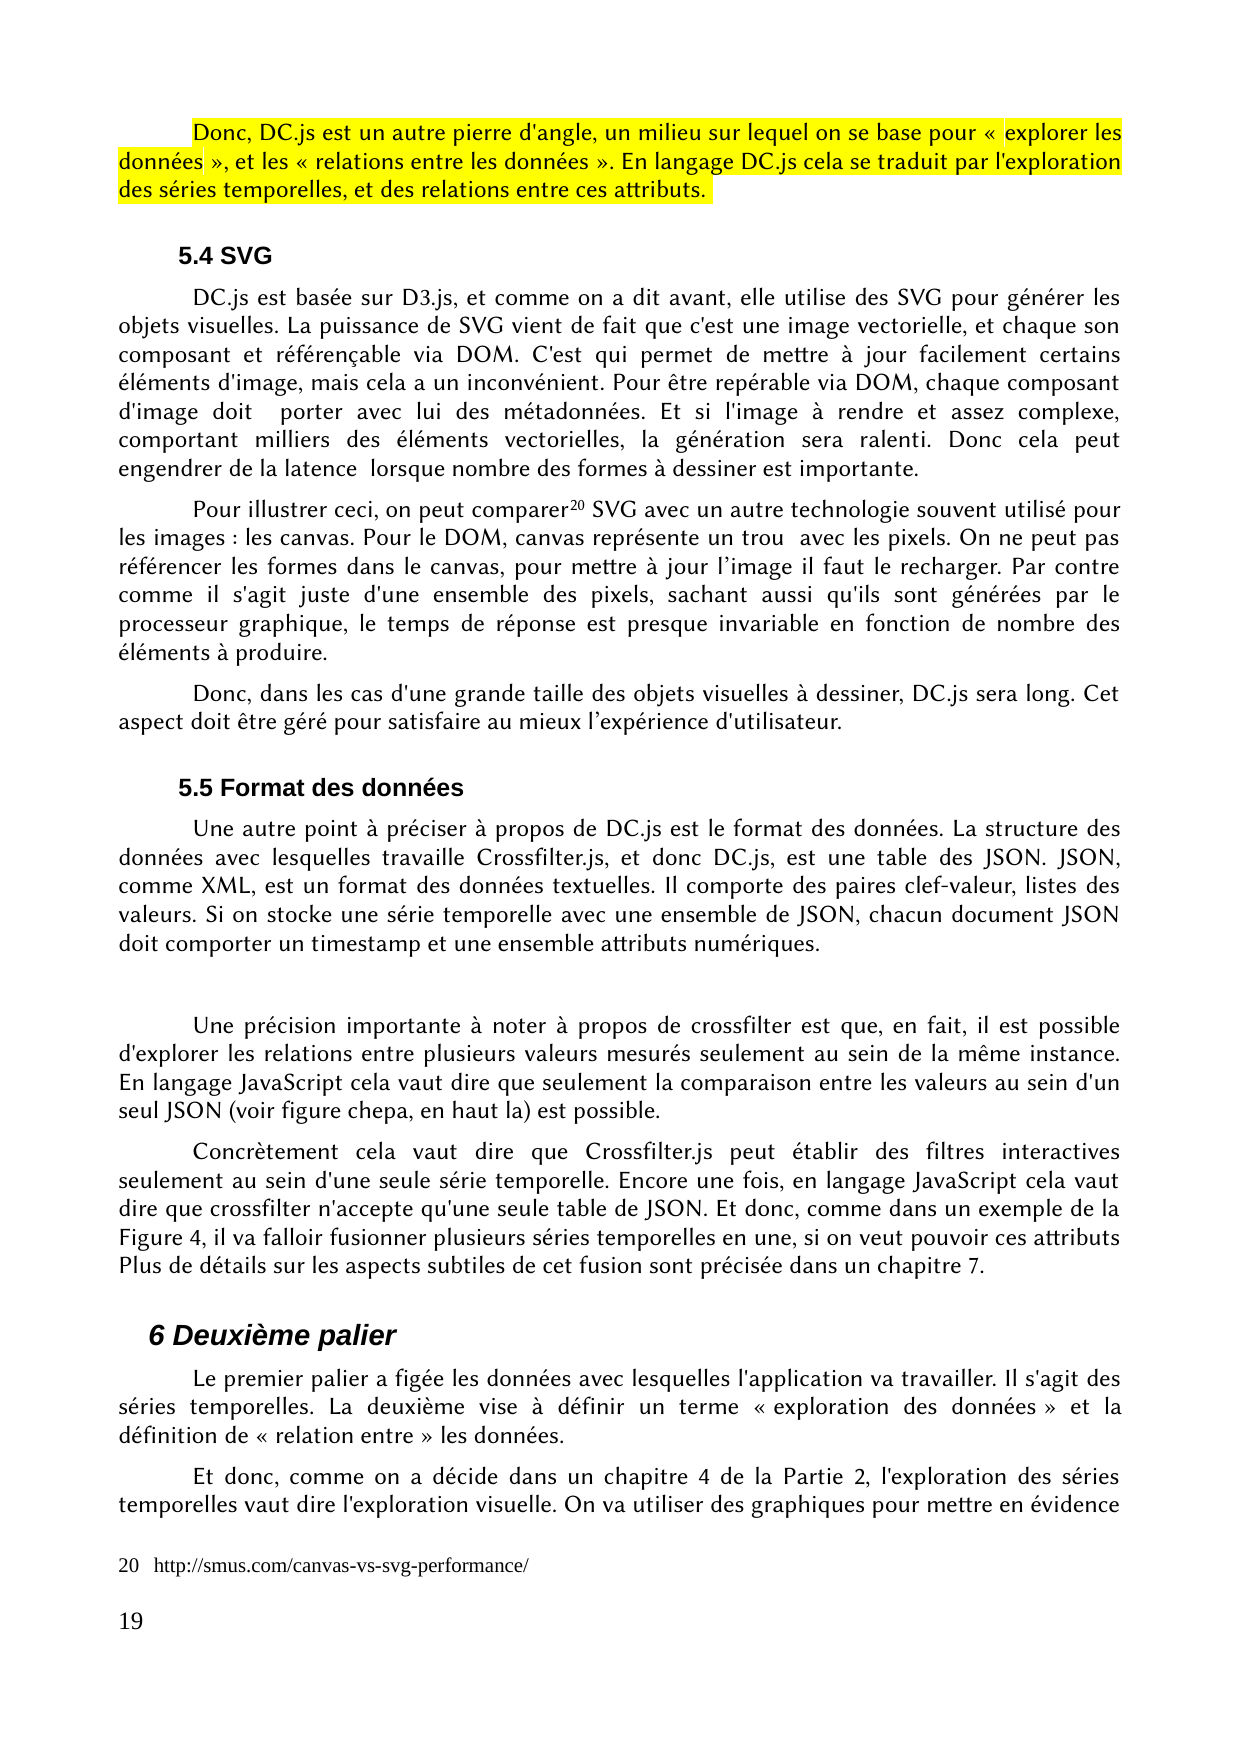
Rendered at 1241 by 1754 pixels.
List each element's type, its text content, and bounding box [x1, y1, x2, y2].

text Le premier palier a figée les données avec lesquelles l'application va travailler. Il s'agit des séries temporelles. La deuxième vise à définir un terme « exploration des données » et la définition de « relation entre » les données. [118, 1363, 1122, 1449]
text http://smus.com/canvas-vs-svg-performance/ [118, 1553, 1122, 1577]
text Donc, DC.js est un autre pierre d'angle, un milieu sur lequel on se base pour « explorer les données », et les « relations entre les données ». En langage DC.js cela se traduit par l'exploration des séries temporelles, et des relations entre ces attributs. [118, 118, 1122, 204]
text Une précision importante à noter à propos de crossfilter est que, en fait, il est possible d'explorer les relations entre plusieurs valeurs mesurés seulement au sein de la même instance. En langage JavaScript cela vaut dire que seulement la comparaison entre les valeurs au sein d'un seul JSON (voir figure chepa, en haut la) est possible. [118, 1011, 1122, 1125]
text Et donc, comme on a décide dans un chapitre 4 de la Partie 2, l'exploration des séries temporelles vaut dire l'exploration visuelle. On va utiliser des graphiques pour mettre en évidence [118, 1462, 1122, 1519]
subtitle Deuxième palier [118, 1317, 1122, 1351]
text DC.js est basée sur D3.js, et comme on a dit avant, elle utilise des SVG pour générer les objets visuelles. La puissance de SVG vient de fait que c'est une image vectorielle, et chaque son composant et référençable via DOM. C'est qui permet de mettre à jour facilement certains éléments d'image, mais cela a un inconvénient. Pour être repérable via DOM, chaque composant d'image doit porter avec lui des métadonnées. Et si l'image à rendre et assez complexe, comportant milliers des éléments vectorielles, la génération sera ralenti. Donc cela peut engendrer de la latence lorsque nombre des formes à dessiner est importante. [118, 282, 1122, 482]
text Pour illustrer ceci, on peut comparer SVG avec un autre technologie souvent utilisé pour les images : les canvas. Pour le DOM, canvas représente un trou avec les pixels. On ne peut pas référencer les formes dans le canvas, pour mettre à jour l’image il faut le recharger. Par contre comme il s'agit juste d'une ensemble des pixels, sachant aussi qu'ils sont générées par le processeur graphique, le temps de réponse est presque invariable en fonction de nombre des éléments à produire. [118, 495, 1122, 666]
text Une autre point à préciser à propos de DC.js est le format des données. La structure des données avec lesquelles travaille Crossfilter.js, et donc DC.js, est une table des JSON. JSON, comme XML, est un format des données textuelles. Il comporte des paires clef-valeur, listes des valeurs. Si on stocke une série temporelle avec une ensemble de JSON, chacun document JSON doit comporter un timestamp et une ensemble attributs numériques. [118, 814, 1122, 957]
text Concrètement cela vaut dire que Crossfilter.js peut établir des filtres interactives seulement au sein d'une seule série temporelle. Encore une fois, en langage JavaScript cela vaut dire que crossfilter n'accepte qu'une seule table de JSON. Et donc, comme dans un exemple de la Figure 4, il va falloir fusionner plusieurs séries temporelles en une, si on veut pouvoir ces attributs Plus de détails sur les aspects subtiles de cet fusion sont précisée dans un chapitre 7. [118, 1137, 1122, 1280]
text Donc, dans les cas d'une grande taille des objets visuelles à dessiner, DC.js sera long. Cet aspect doit être géré pour satisfaire au mieux l’expérience d'utilisateur. [118, 678, 1122, 736]
subtitle SVG [118, 241, 1122, 270]
subtitle Format des données [118, 773, 1122, 802]
